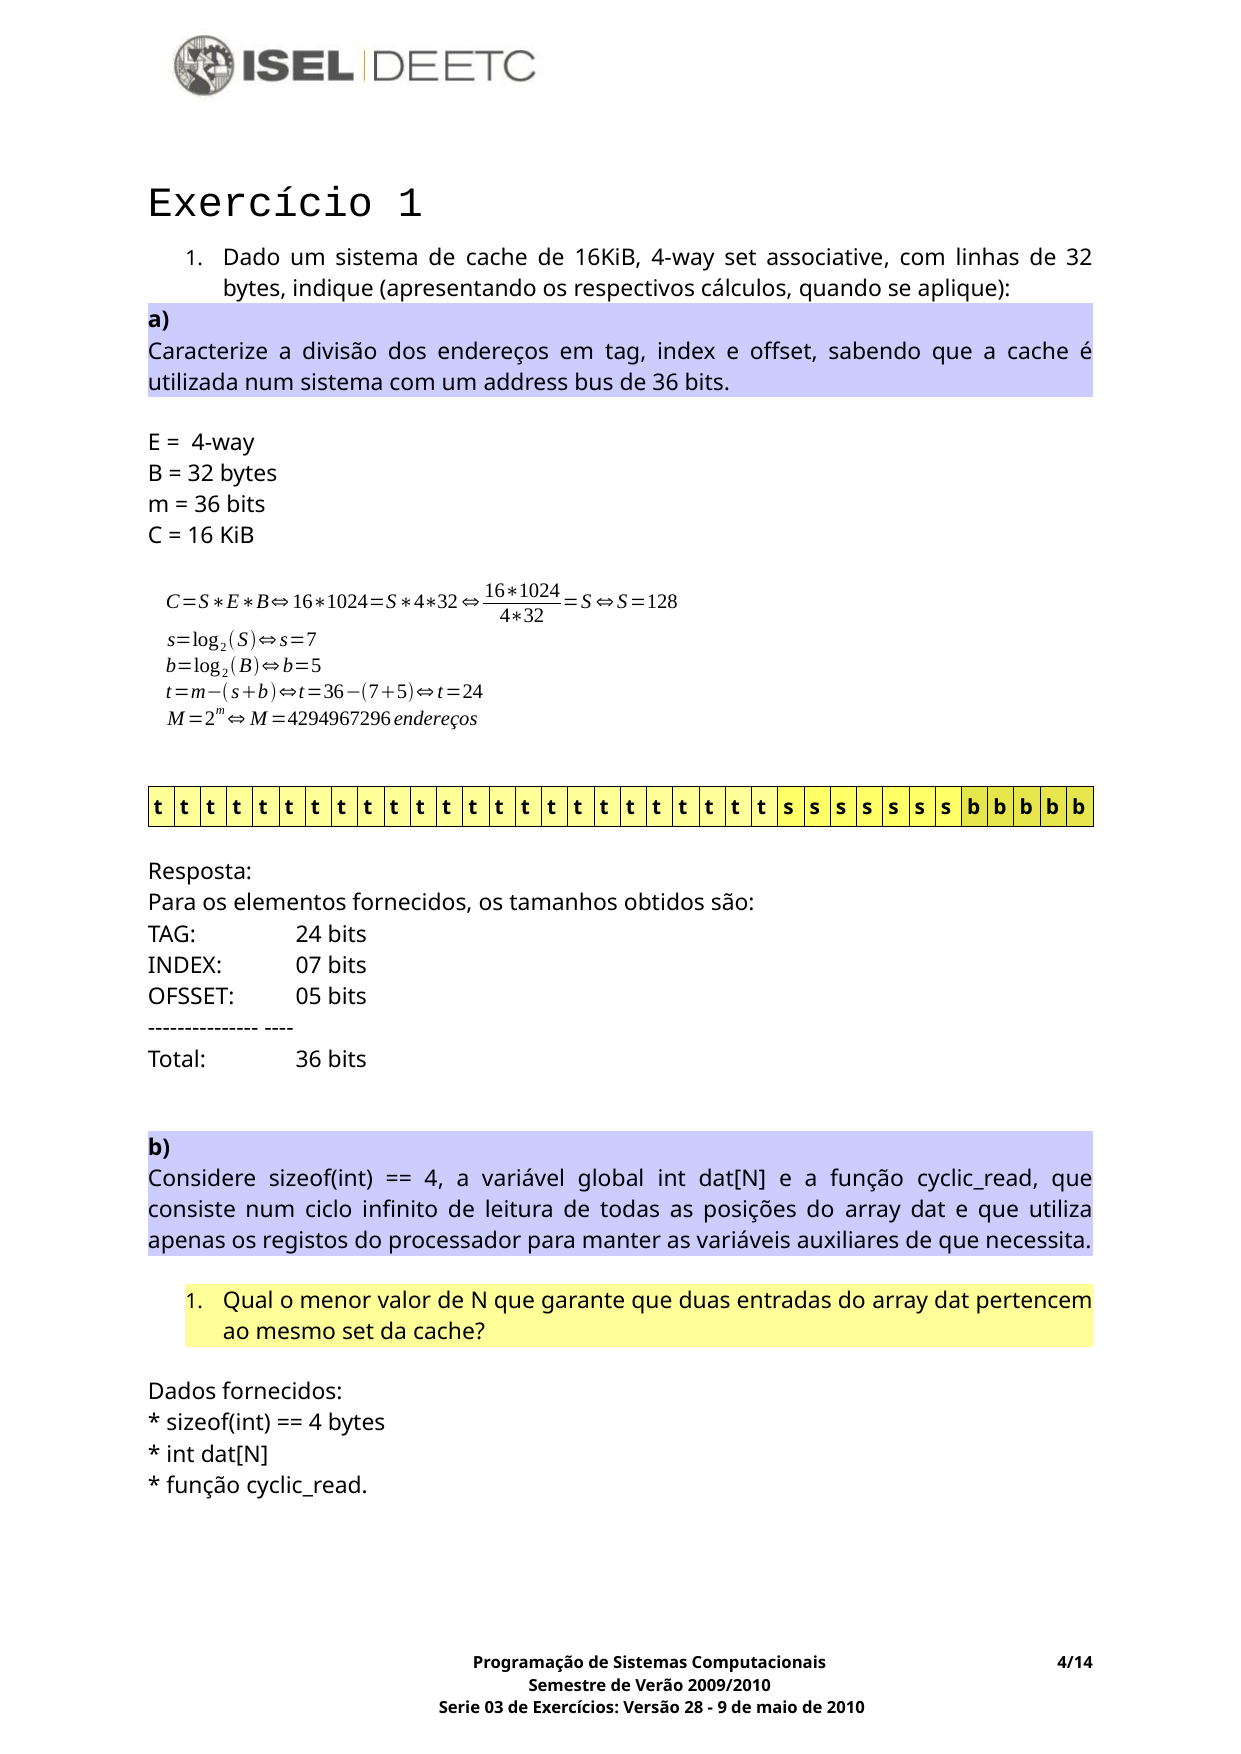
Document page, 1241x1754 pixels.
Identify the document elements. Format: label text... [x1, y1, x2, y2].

table_header s [831, 787, 856, 826]
text a) [148, 303, 1093, 335]
picture [164, 20, 566, 121]
table_header t [280, 787, 305, 826]
table_header t [385, 787, 410, 826]
table_header s [936, 787, 961, 826]
table_header b [988, 787, 1013, 826]
table_header b [1014, 787, 1040, 826]
table_header t [621, 787, 646, 826]
table_header t [490, 787, 515, 826]
table_header t [149, 787, 174, 826]
table_header s [857, 787, 882, 826]
text Para os elementos fornecidos, os tamanhos obtidos são: [148, 886, 1093, 917]
table_header s [778, 787, 804, 826]
list Qual o menor valor de N que garante que duas entradas do array dat pertencem ao mesmo set da cache? [185, 1284, 1093, 1347]
text * sizeof(int) == 4 bytes [148, 1406, 1093, 1437]
text --------------- ---- [148, 1011, 1093, 1042]
text C = 16 KiB [148, 519, 1093, 551]
table_header b [962, 787, 987, 826]
table_header s [805, 787, 830, 826]
text TAG: 24 bits [148, 917, 1093, 949]
text b) [148, 1131, 1093, 1162]
text Considere sizeof(int) == 4, a variável global int dat[N] e a função cyclic_read, que consiste num ciclo infinito de leitura de todas as posições do array dat e que utiliza apenas os registos do processador para manter as variáveis auxiliares de que necessita. [148, 1162, 1093, 1256]
list Dado um sistema de cache de 16KiB, 4-way set associative, com linhas de 32 bytes, indique (apresentando os respectivos cálculos, quando se aplique): [185, 241, 1093, 303]
table_header b [1041, 787, 1066, 826]
table_header t [201, 787, 226, 826]
text OFSSET: 05 bits [148, 980, 1093, 1011]
table_header t [332, 787, 357, 826]
text INDEX: 07 bits [148, 949, 1093, 980]
table_header t [463, 787, 489, 826]
table_header t [752, 787, 777, 826]
table_header t [700, 787, 725, 826]
text Total: 36 bits [148, 1042, 1093, 1074]
table_header t [673, 787, 699, 826]
text m = 36 bits [148, 488, 1093, 519]
subtitle Exercício 1 [148, 181, 1093, 228]
text * função cyclic_read. [148, 1469, 1093, 1500]
text B = 32 bytes [148, 457, 1093, 488]
table_header t [542, 787, 567, 826]
text Dados fornecidos: [148, 1375, 1093, 1406]
table_header s [910, 787, 935, 826]
table_header t [726, 787, 751, 826]
table_header t [253, 787, 279, 826]
text Resposta: [148, 855, 1093, 886]
table_header t [175, 787, 200, 826]
table_header t [227, 787, 252, 826]
table_header t [516, 787, 541, 826]
table_header t [411, 787, 436, 826]
table_header b [1067, 787, 1093, 826]
table_header t [595, 787, 620, 826]
table_header s [883, 787, 909, 826]
text Caracterize a divisão dos endereços em tag, index e offset, sabendo que a cache é utilizada num sistema com um address bus de 36 bits. [148, 335, 1093, 397]
text E = 4-way [148, 426, 1093, 457]
table_header t [437, 787, 462, 826]
text * int dat[N] [148, 1437, 1093, 1469]
table_header t [568, 787, 594, 826]
table_header t [647, 787, 672, 826]
table_header t [358, 787, 384, 826]
table_header t [306, 787, 331, 826]
